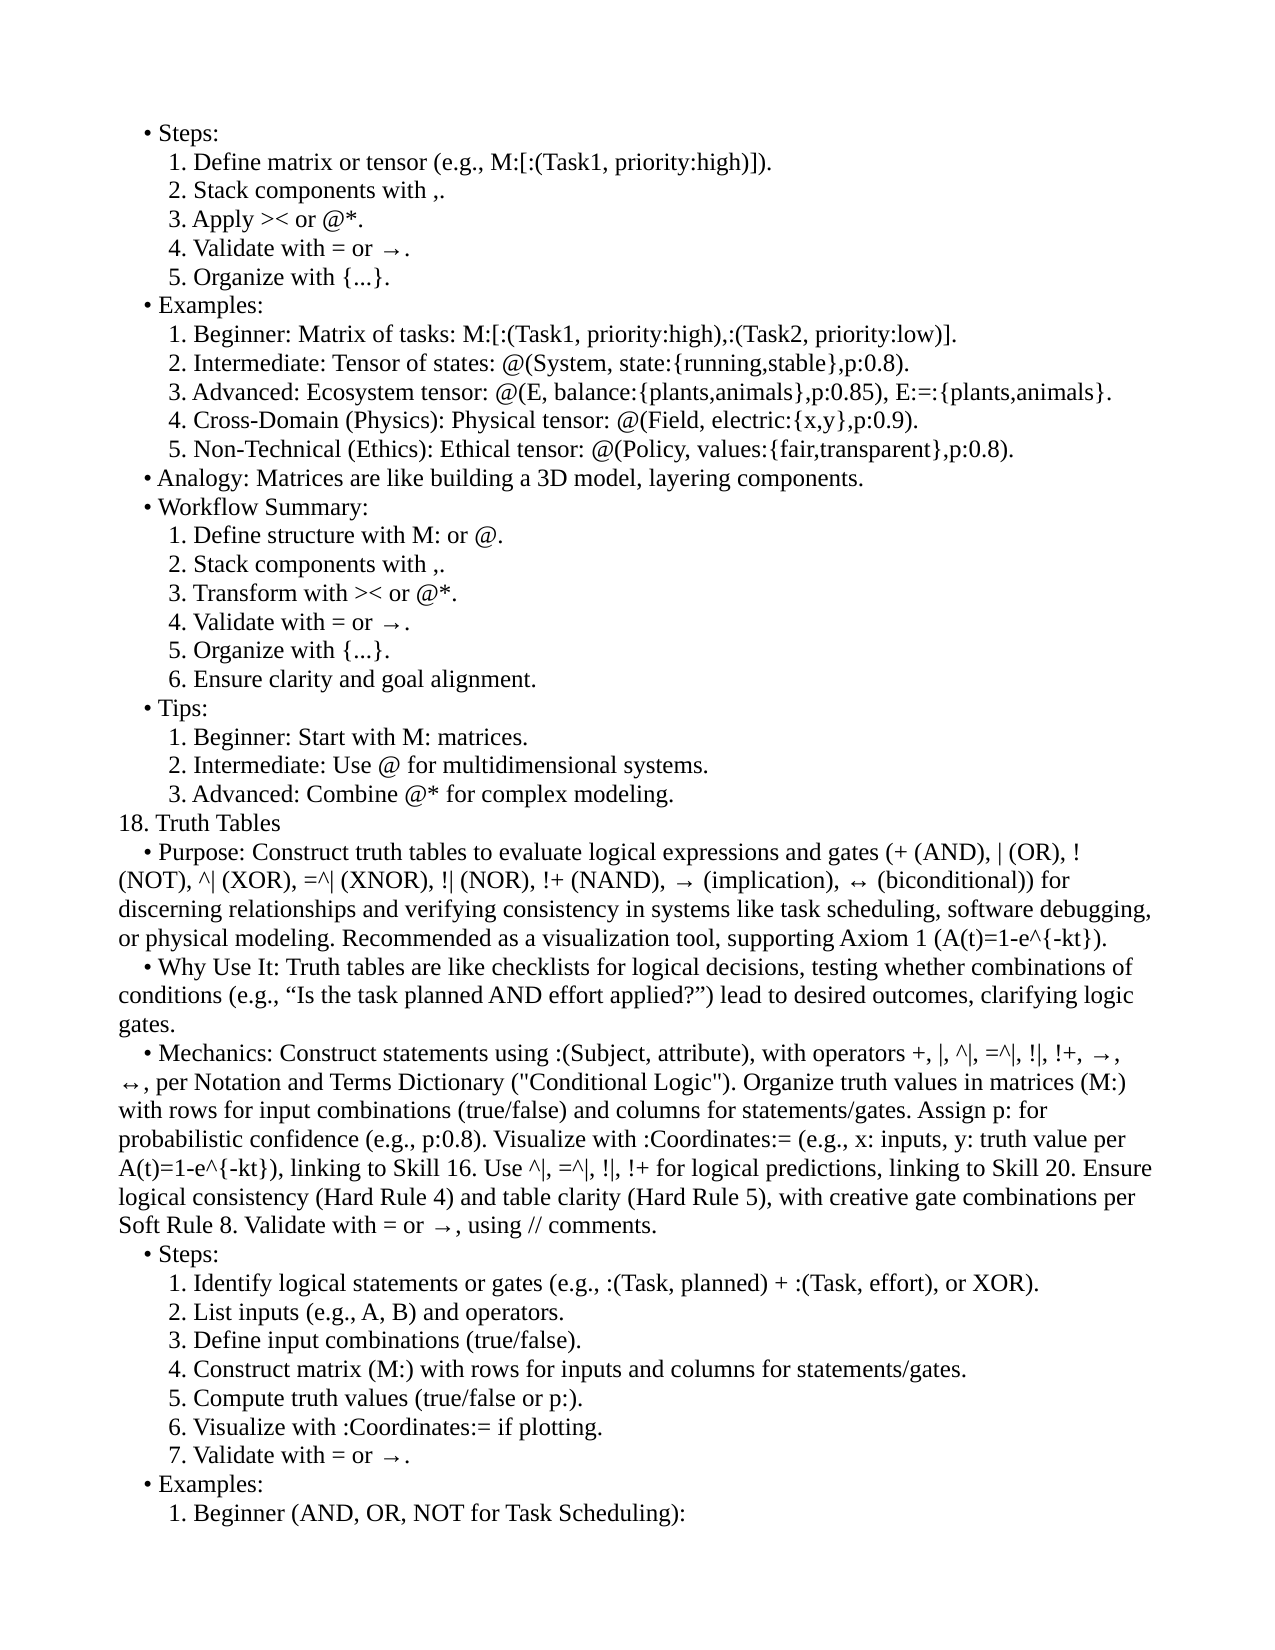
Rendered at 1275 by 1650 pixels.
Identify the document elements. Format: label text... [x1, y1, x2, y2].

text 2. Stack components with ,. [118, 549, 1157, 578]
text 1. Define structure with M: or @. [118, 521, 1157, 549]
text 1. Beginner (AND, OR, NOT for Task Scheduling): [118, 1498, 1157, 1527]
text 2. List inputs (e.g., A, B) and operators. [118, 1297, 1157, 1326]
text 3. Apply >< or @*. [118, 204, 1157, 233]
text • Tips: [118, 693, 1157, 722]
text 1. Identify logical statements or gates (e.g., :(Task, planned) + :(Task, effort), or XOR). [118, 1268, 1157, 1297]
text 3. Define input combinations (true/false). [118, 1326, 1157, 1354]
text • Steps: [118, 118, 1157, 147]
text 1. Define matrix or tensor (e.g., M:[:(Task1, priority:high)]). [118, 147, 1157, 176]
text 2. Stack components with ,. [118, 176, 1157, 204]
text • Examples: [118, 1469, 1157, 1498]
text 4. Validate with = or →. [118, 233, 1157, 262]
text • Workflow Summary: [118, 492, 1157, 521]
text 4. Validate with = or →. [118, 607, 1157, 636]
text 4. Cross-Domain (Physics): Physical tensor: @(Field, electric:{x,y},p:0.9). [118, 406, 1157, 434]
text 7. Validate with = or →. [118, 1441, 1157, 1469]
text 2. Intermediate: Tensor of states: @(System, state:{running,stable},p:0.8). [118, 348, 1157, 377]
text • Analogy: Matrices are like building a 3D model, layering components. [118, 463, 1157, 492]
text 5. Compute truth values (true/false or p:). [118, 1383, 1157, 1412]
text 1. Beginner: Start with M: matrices. [118, 722, 1157, 751]
text • Purpose: Construct truth tables to evaluate logical expressions and gates (+ (AND), | (OR), ! (NOT), ^| (XOR), =^| (XNOR), !| (NOR), !+ (NAND), → (implication), ↔ (biconditional)) for discerning relationships and verifying consistency in systems like task scheduling, software debugging, or physical modeling. Recommended as a visualization tool, supporting Axiom 1 (A(t)=1-e^{-kt}). [118, 837, 1157, 952]
text • Examples: [118, 291, 1157, 319]
text 3. Advanced: Combine @* for complex modeling. [118, 779, 1157, 808]
text 4. Construct matrix (M:) with rows for inputs and columns for statements/gates. [118, 1354, 1157, 1383]
text • Why Use It: Truth tables are like checklists for logical decisions, testing whether combinations of conditions (e.g., “Is the task planned AND effort applied?”) lead to desired outcomes, clarifying logic gates. [118, 952, 1157, 1038]
text 6. Visualize with :Coordinates:= if plotting. [118, 1412, 1157, 1441]
text 18. Truth Tables [118, 808, 1157, 837]
text 5. Non-Technical (Ethics): Ethical tensor: @(Policy, values:{fair,transparent},p:0.8). [118, 434, 1157, 463]
text 1. Beginner: Matrix of tasks: M:[:(Task1, priority:high),:(Task2, priority:low)]. [118, 319, 1157, 348]
text 5. Organize with {...}. [118, 636, 1157, 664]
text 3. Advanced: Ecosystem tensor: @(E, balance:{plants,animals},p:0.85), E:=:{plants,animals}. [118, 377, 1157, 406]
text 5. Organize with {...}. [118, 262, 1157, 291]
text 3. Transform with >< or @*. [118, 578, 1157, 607]
text • Mechanics: Construct statements using :(Subject, attribute), with operators +, |, ^|, =^|, !|, !+, →, ↔, per Notation and Terms Dictionary ("Conditional Logic"). Organize truth values in matrices (M:) with rows for input combinations (true/false) and columns for statements/gates. Assign p: for probabilistic confidence (e.g., p:0.8). Visualize with :Coordinates:= (e.g., x: inputs, y: truth value per A(t)=1-e^{-kt}), linking to Skill 16. Use ^|, =^|, !|, !+ for logical predictions, linking to Skill 20. Ensure logical consistency (Hard Rule 4) and table clarity (Hard Rule 5), with creative gate combinations per Soft Rule 8. Validate with = or →, using // comments. [118, 1038, 1157, 1239]
text 6. Ensure clarity and goal alignment. [118, 664, 1157, 693]
text 2. Intermediate: Use @ for multidimensional systems. [118, 751, 1157, 779]
text • Steps: [118, 1239, 1157, 1268]
